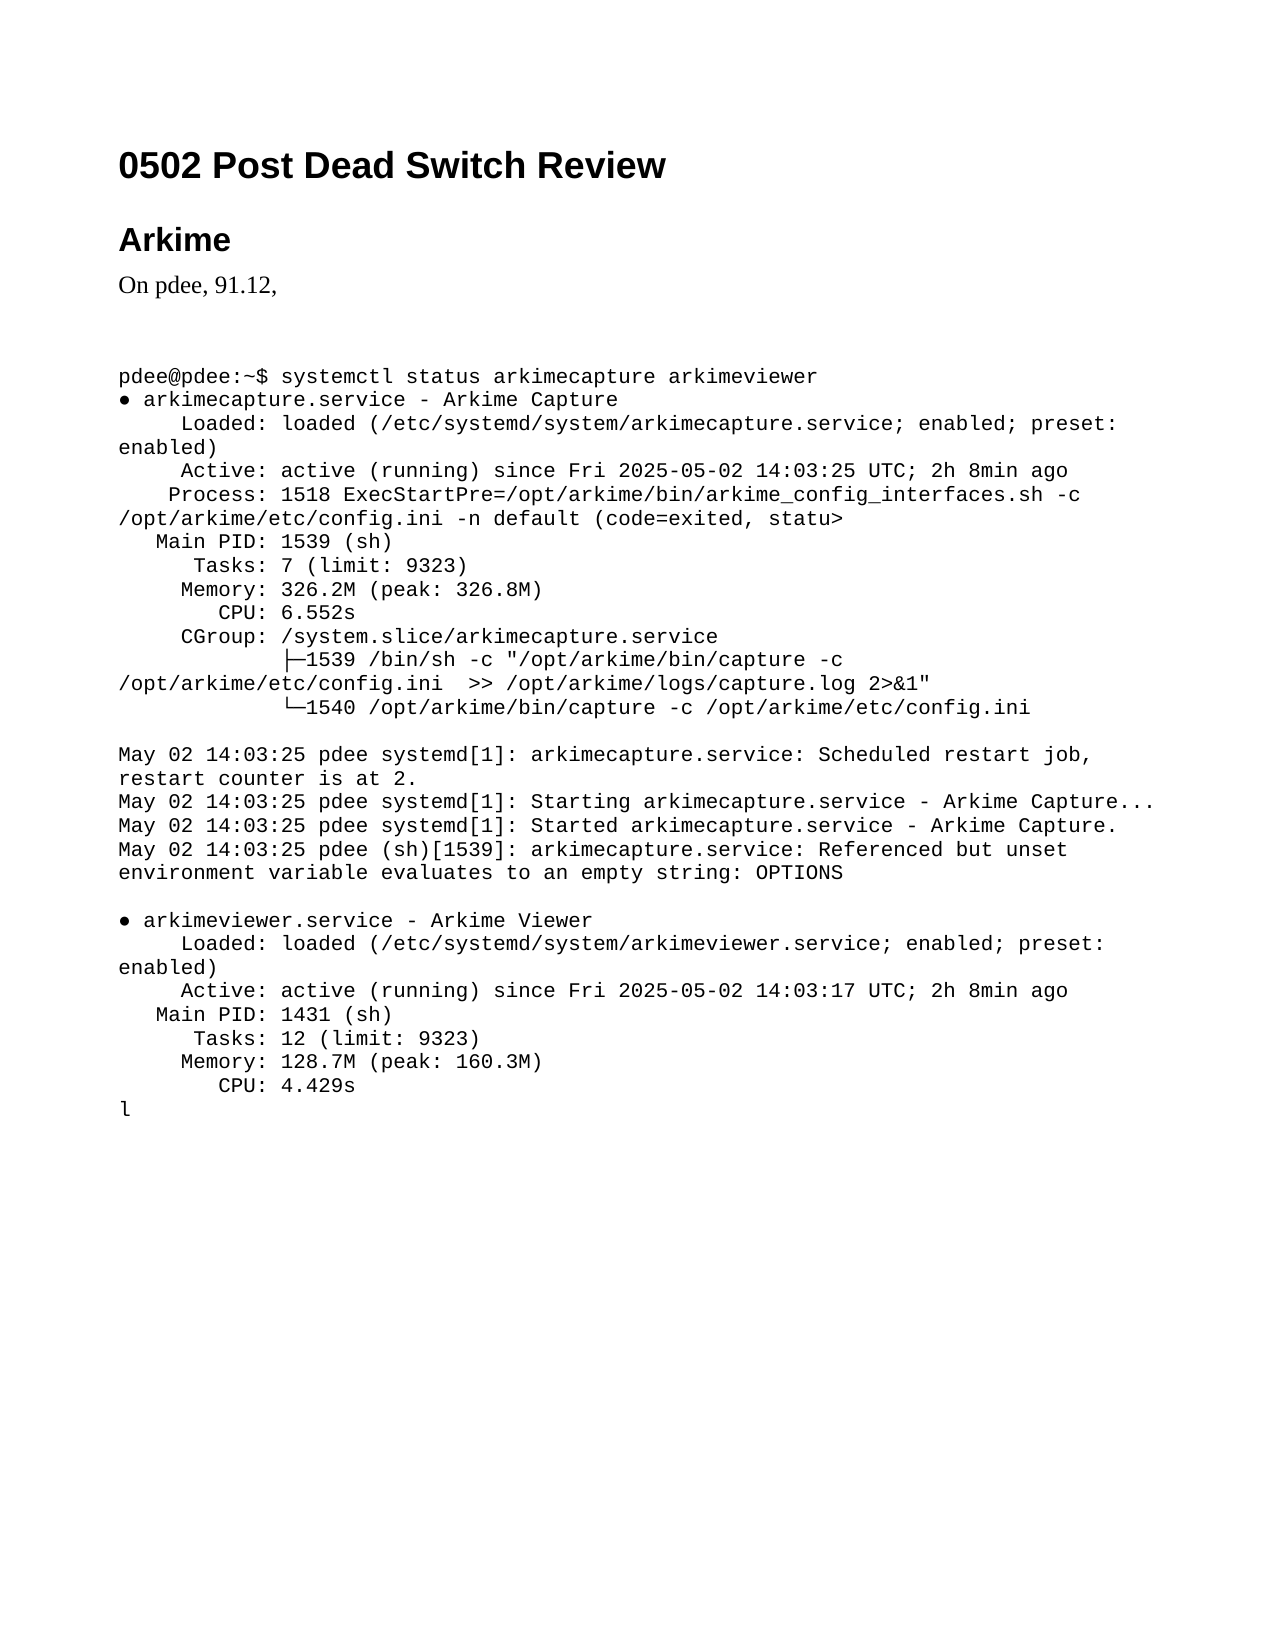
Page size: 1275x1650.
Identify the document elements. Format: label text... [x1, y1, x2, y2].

text Active: active (running) since Fri 2025-05-02 14:03:25 UTC; 2h 8min ago [118, 460, 1157, 484]
text May 02 14:03:25 pdee systemd[1]: Starting arkimecapture.service - Arkime Capture... [118, 791, 1157, 815]
text CPU: 4.429s [118, 1075, 1157, 1099]
subtitle 0502 Post Dead Switch Review [118, 143, 1157, 186]
text May 02 14:03:25 pdee (sh)[1539]: arkimecapture.service: Referenced but unset environment variable evaluates to an empty string: OPTIONS [118, 839, 1157, 886]
text ● arkimeviewer.service - Arkime Viewer [118, 909, 1157, 933]
text pdee@pdee:~$ systemctl status arkimecapture arkimeviewer [118, 366, 1157, 389]
text Tasks: 7 (limit: 9323) [118, 555, 1157, 578]
text Loaded: loaded (/etc/systemd/system/arkimecapture.service; enabled; preset: enabled) [118, 413, 1157, 460]
text Loaded: loaded (/etc/systemd/system/arkimeviewer.service; enabled; preset: enabled) [118, 933, 1157, 981]
text CPU: 6.552s [118, 602, 1157, 626]
text Process: 1518 ExecStartPre=/opt/arkime/bin/arkime_config_interfaces.sh -c /opt/arkime/etc/config.ini -n default (code=exited, statu> [118, 484, 1157, 531]
text Active: active (running) since Fri 2025-05-02 14:03:17 UTC; 2h 8min ago [118, 981, 1157, 1004]
text Memory: 326.2M (peak: 326.8M) [118, 578, 1157, 602]
text Tasks: 12 (limit: 9323) [118, 1028, 1157, 1051]
text May 02 14:03:25 pdee systemd[1]: arkimecapture.service: Scheduled restart job, restart counter is at 2. [118, 744, 1157, 791]
text └─1540 /opt/arkime/bin/capture -c /opt/arkime/etc/config.ini [118, 697, 1157, 720]
text ● arkimecapture.service - Arkime Capture [118, 389, 1157, 413]
text Main PID: 1539 (sh) [118, 531, 1157, 555]
text CGroup: /system.slice/arkimecapture.service [118, 626, 1157, 649]
text ├─1539 /bin/sh -c "/opt/arkime/bin/capture -c /opt/arkime/etc/config.ini >> /opt/arkime/logs/capture.log 2>&1" [118, 649, 1157, 697]
text Main PID: 1431 (sh) [118, 1004, 1157, 1028]
text May 02 14:03:25 pdee systemd[1]: Started arkimecapture.service - Arkime Capture. [118, 815, 1157, 839]
subtitle Arkime [118, 219, 1157, 258]
text Memory: 128.7M (peak: 160.3M) [118, 1051, 1157, 1075]
text On pdee, 91.12, [118, 271, 1157, 299]
text l [118, 1099, 1157, 1122]
